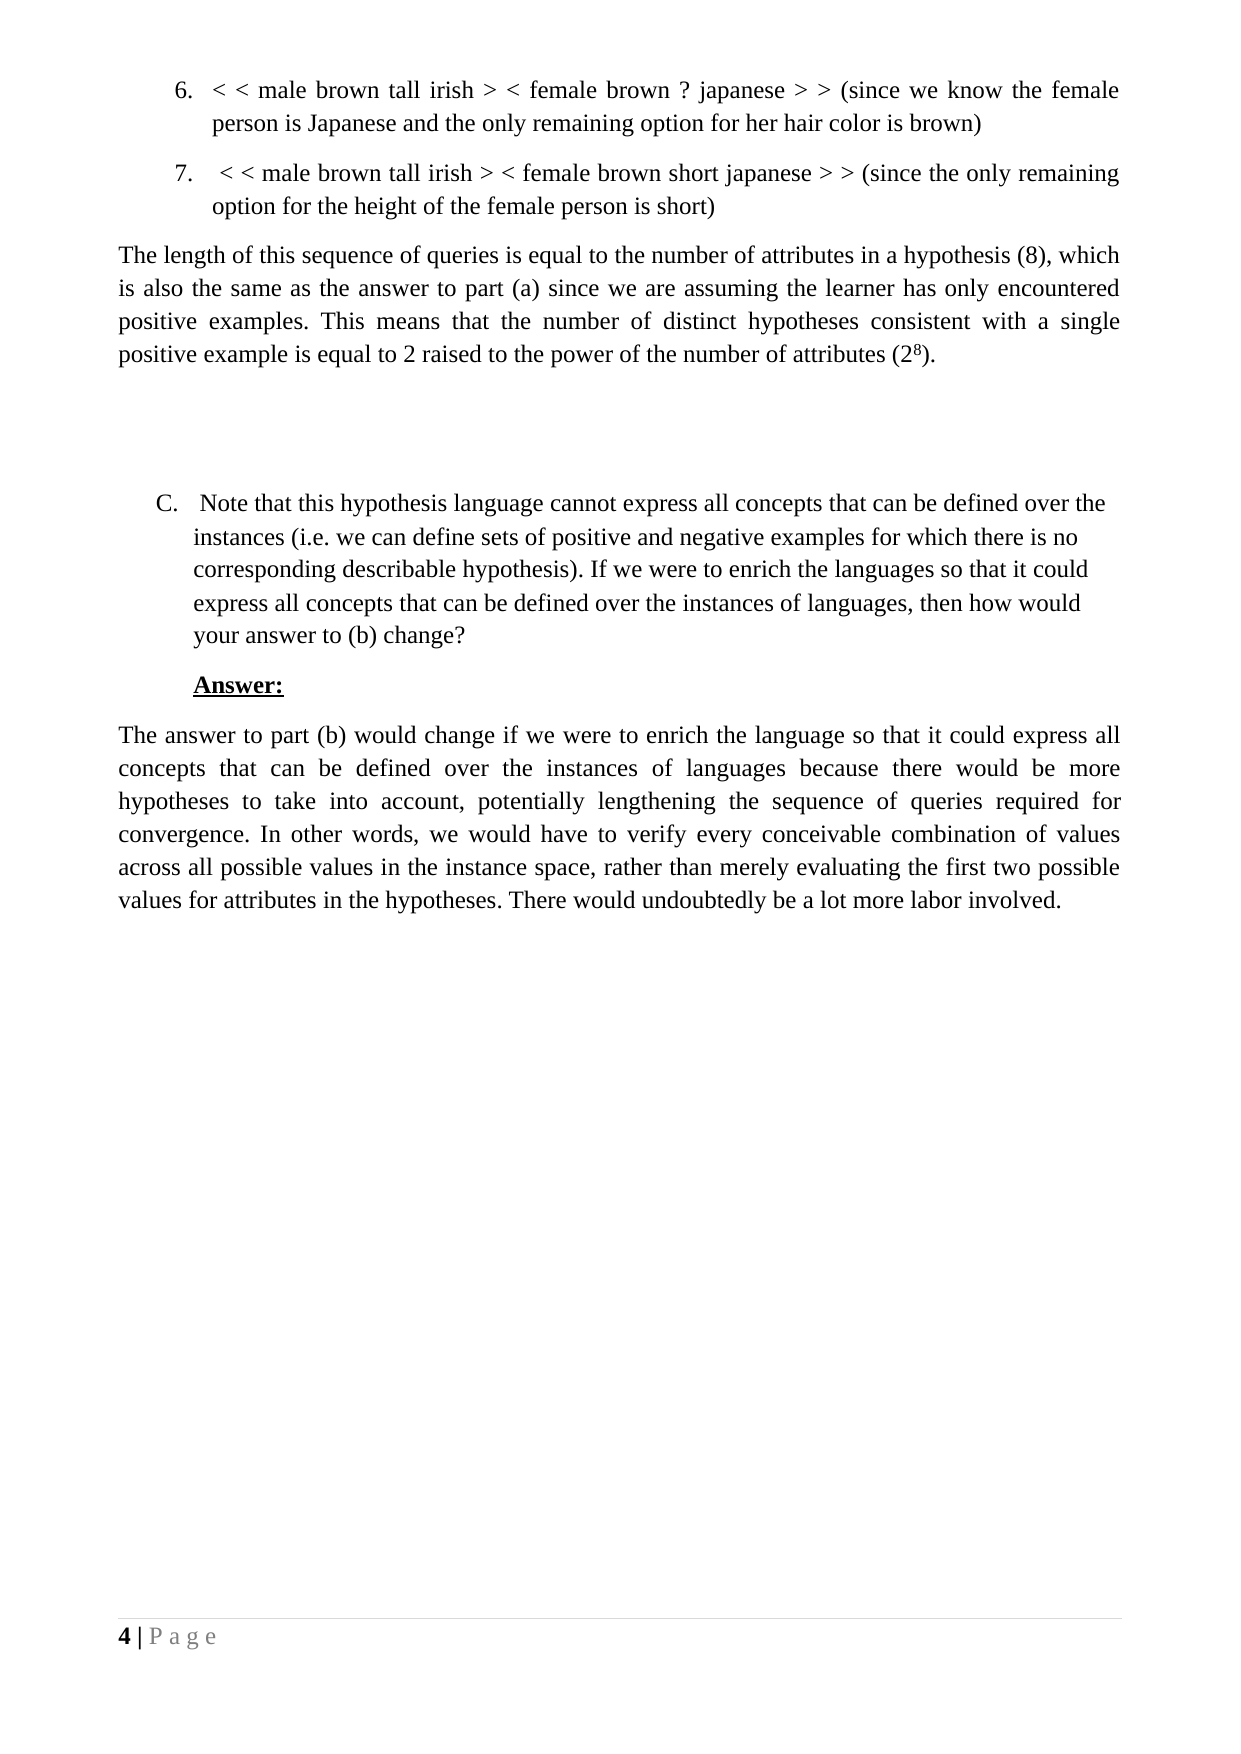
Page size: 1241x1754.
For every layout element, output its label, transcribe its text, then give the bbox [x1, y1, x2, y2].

list Answer: [193, 670, 1122, 699]
list The length of this sequence of queries is equal to the number of attributes in a hypothesis (8), which is also the same as the answer to part (a) since we are assuming the learner has only encountered positive examples. This means that the number of distinct hypotheses consistent with a single positive example is equal to 2 raised to the power of the number of attributes (28). [118, 240, 1122, 368]
list < < male brown tall irish > < female brown ? japanese > > (since we know the female person is Japanese and the only remaining option for her hair color is brown) [174, 75, 1122, 137]
list Note that this hypothesis language cannot express all concepts that can be defined over the instances (i.e. we can define sets of positive and negative examples for which there is no corresponding describable hypothesis). If we were to enrich the languages so that it could express all concepts that can be defined over the instances of languages, then how would your answer to (b) change? [156, 488, 1122, 649]
list < < male brown tall irish > < female brown short japanese > > (since the only remaining option for the height of the female person is short) [174, 158, 1122, 219]
list The answer to part (b) would change if we were to enrich the language so that it could express all concepts that can be defined over the instances of languages because there would be more hypotheses to take into account, potentially lengthening the sequence of queries required for convergence. In other words, we would have to verify every conceivable combination of values across all possible values in the instance space, rather than merely evaluating the first two possible values for attributes in the hypotheses. There would undoubtedly be a lot more labor involved. [118, 720, 1122, 914]
